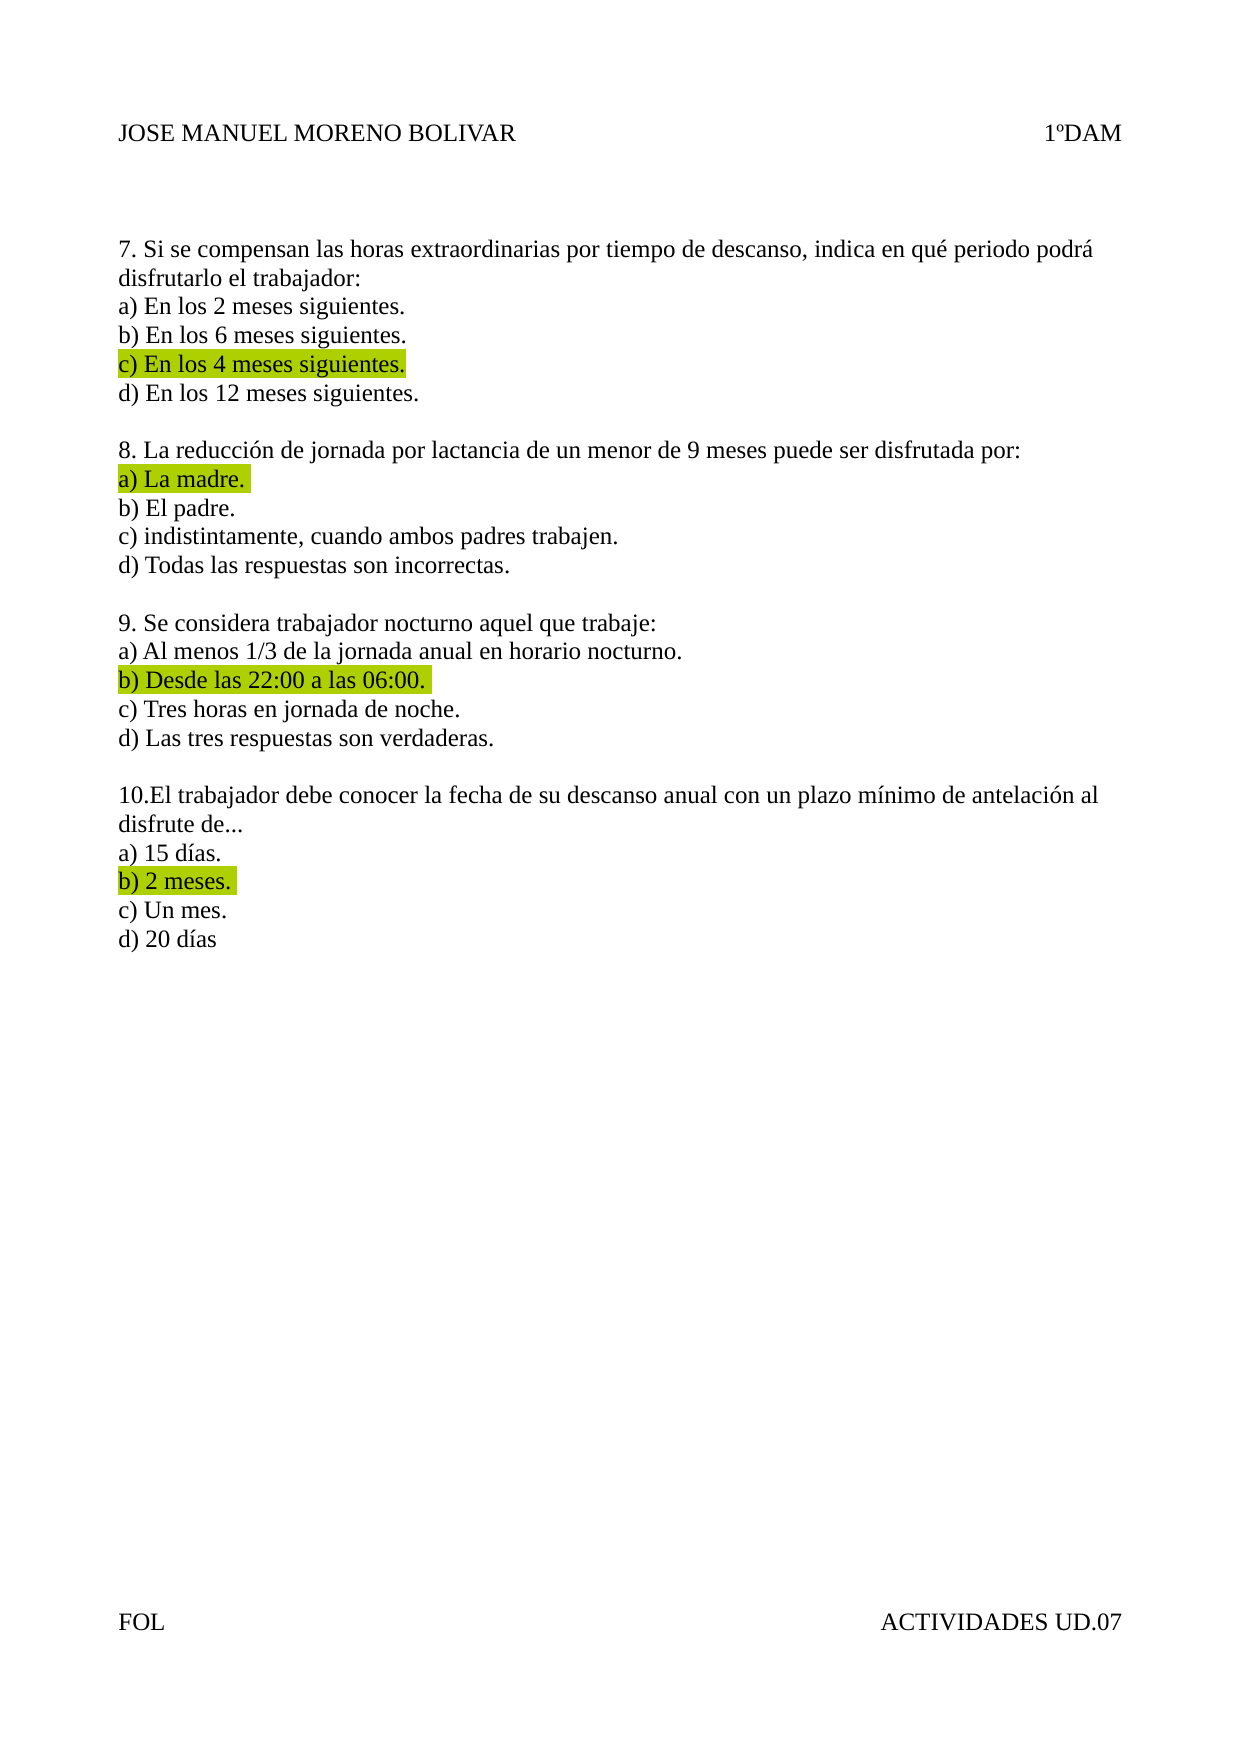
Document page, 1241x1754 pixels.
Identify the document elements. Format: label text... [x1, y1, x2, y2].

text a) En los 2 meses siguientes. [118, 291, 1122, 320]
text 7. Si se compensan las horas extraordinarias por tiempo de descanso, indica en qué periodo podrá disfrutarlo el trabajador: [118, 234, 1122, 291]
text 8. La reducción de jornada por lactancia de un menor de 9 meses puede ser disfrutada por: [118, 435, 1122, 464]
text d) En los 12 meses siguientes. [118, 378, 1122, 406]
text 9. Se considera trabajador nocturno aquel que trabaje: [118, 608, 1122, 636]
text c) Tres horas en jornada de noche. [118, 694, 1122, 723]
text a) La madre. [118, 464, 1122, 493]
text b) El padre. [118, 493, 1122, 521]
text b) En los 6 meses siguientes. [118, 320, 1122, 349]
text d) Todas las respuestas son incorrectas. [118, 550, 1122, 579]
text d) 20 días [118, 924, 1122, 953]
text a) Al menos 1/3 de la jornada anual en horario nocturno. [118, 636, 1122, 665]
text d) Las tres respuestas son verdaderas. [118, 723, 1122, 751]
text 10.El trabajador debe conocer la fecha de su descanso anual con un plazo mínimo de antelación al disfrute de... [118, 780, 1122, 838]
text a) 15 días. [118, 838, 1122, 866]
text c) Un mes. [118, 895, 1122, 924]
text b) 2 meses. [118, 866, 1122, 895]
text c) En los 4 meses siguientes. [118, 349, 1122, 378]
text c) indistintamente, cuando ambos padres trabajen. [118, 521, 1122, 550]
text b) Desde las 22:00 a las 06:00. [118, 665, 1122, 694]
